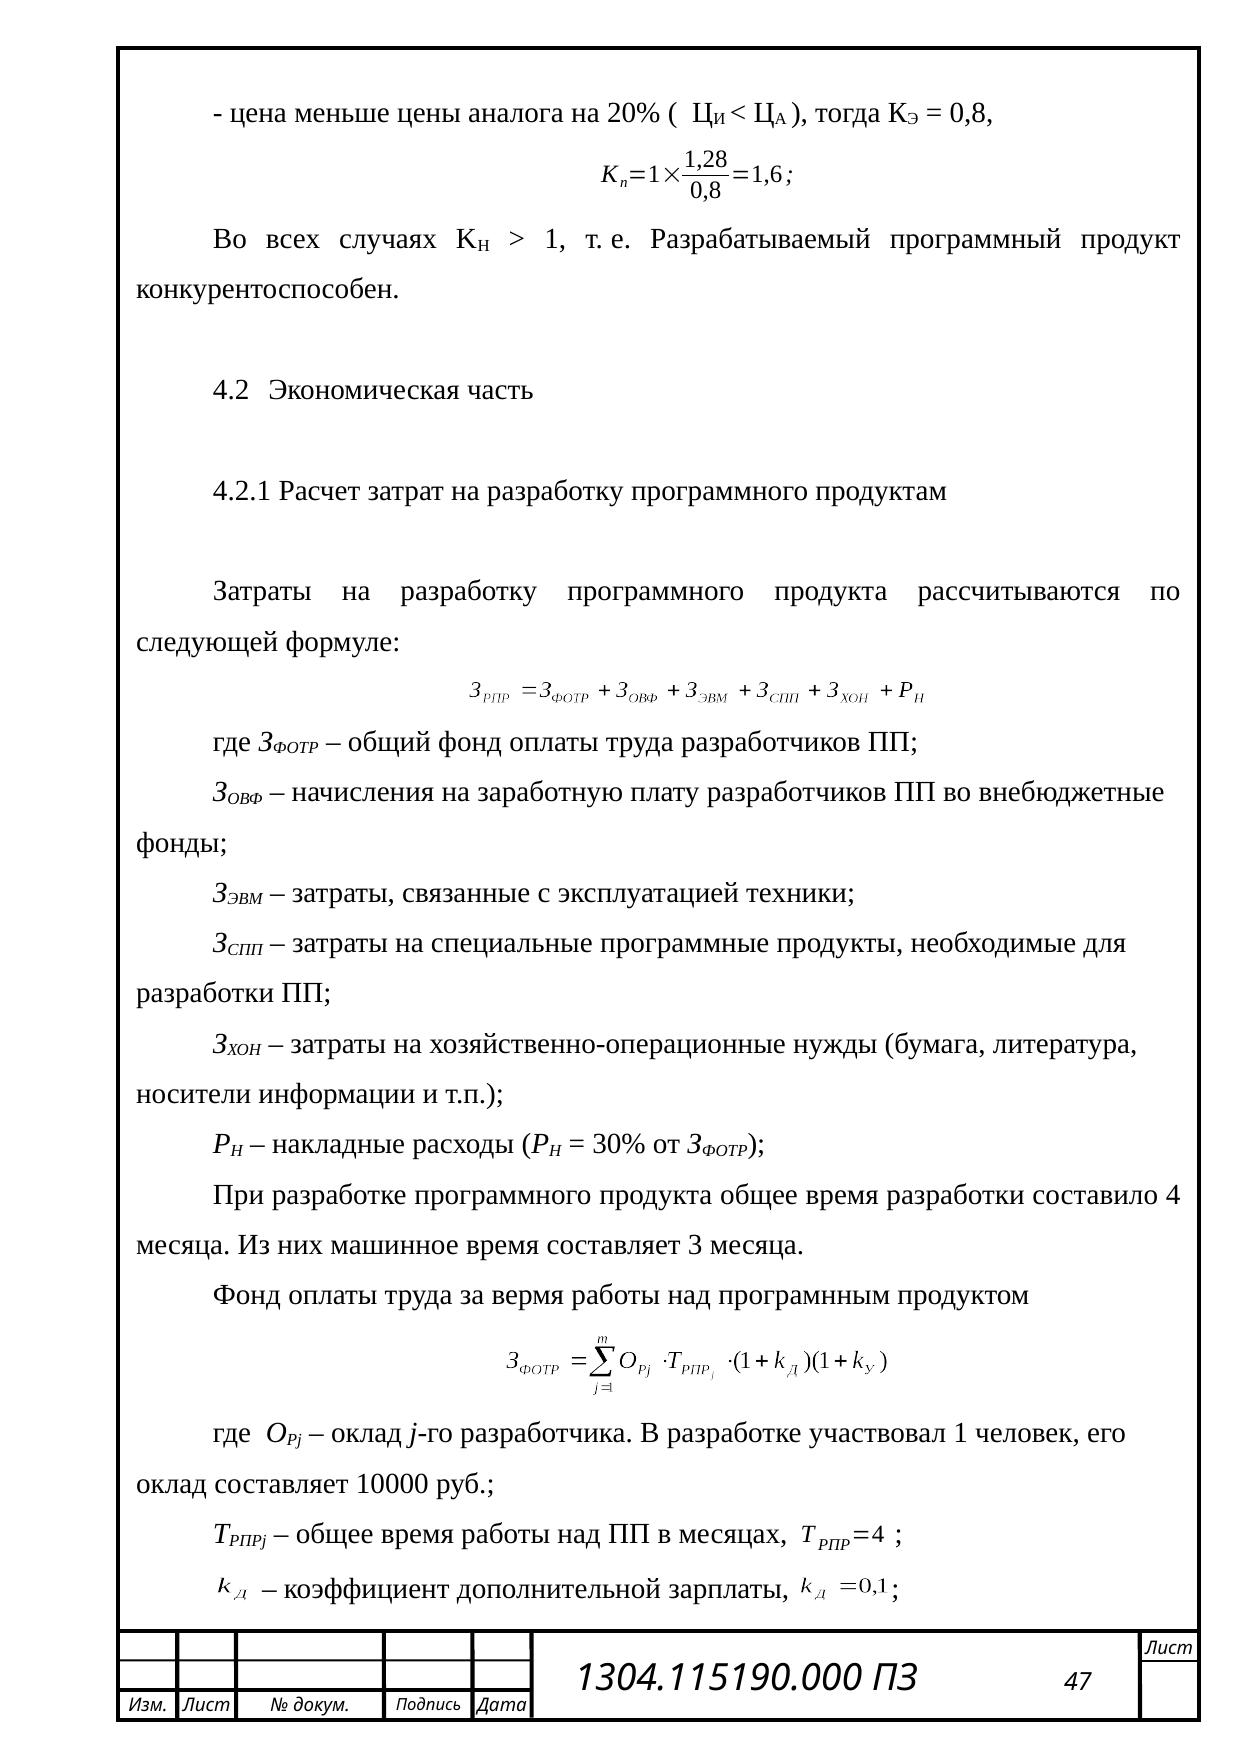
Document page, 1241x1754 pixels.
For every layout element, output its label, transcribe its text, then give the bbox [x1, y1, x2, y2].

text РН – накладные расходы (РН = 30% от ЗФОТР); [136, 1127, 1181, 1160]
list Экономическая часть [136, 372, 1181, 406]
text Затраты на разработку программного продукта рассчитываются по следующей формуле: [136, 573, 1181, 657]
text – коэффициент дополнительной зарплаты, ; [136, 1571, 1181, 1605]
text Во всех случаях KH > 1, т. е. Разрабатываемый программный продукт конкурентоспособен. [136, 221, 1181, 305]
text где ЗФОТР – общий фонд оплаты труда разработчиков ПП; [136, 724, 1181, 758]
text где ОРj – оклад j-го разработчика. В разработке участвовал 1 человек, его оклад составляет 10000 руб.; [136, 1416, 1181, 1499]
text Фонд оплаты труда за вермя работы над програмнным продуктом [136, 1277, 1181, 1311]
text 4.2.1 Расчет затрат на разработку программного продуктам [136, 473, 1181, 506]
text ЗХОН – затраты на хозяйственно-операционные нужды (бумага, литература, носители информации и т.п.); [136, 1026, 1181, 1110]
text При разработке программного продукта общее время разработки составило 4 месяца. Из них машинное время составляет 3 месяца. [136, 1177, 1181, 1261]
text ЗОВФ – начисления на заработную плату разработчиков ПП во внебюджетные фонды; [136, 774, 1181, 858]
text ЗСПП – затраты на специальные программные продукты, необходимые для разработки ПП; [136, 925, 1181, 1009]
text ЗЭВМ – затраты, связанные с эксплуатацией техники; [136, 875, 1181, 908]
text - цена меньше цены аналога на 20% ( ЦИ < ЦА ), тогда КЭ = 0,8, [136, 95, 1181, 128]
text ТРПРj – общее время работы над ПП в месяцах, ; [136, 1516, 1181, 1554]
